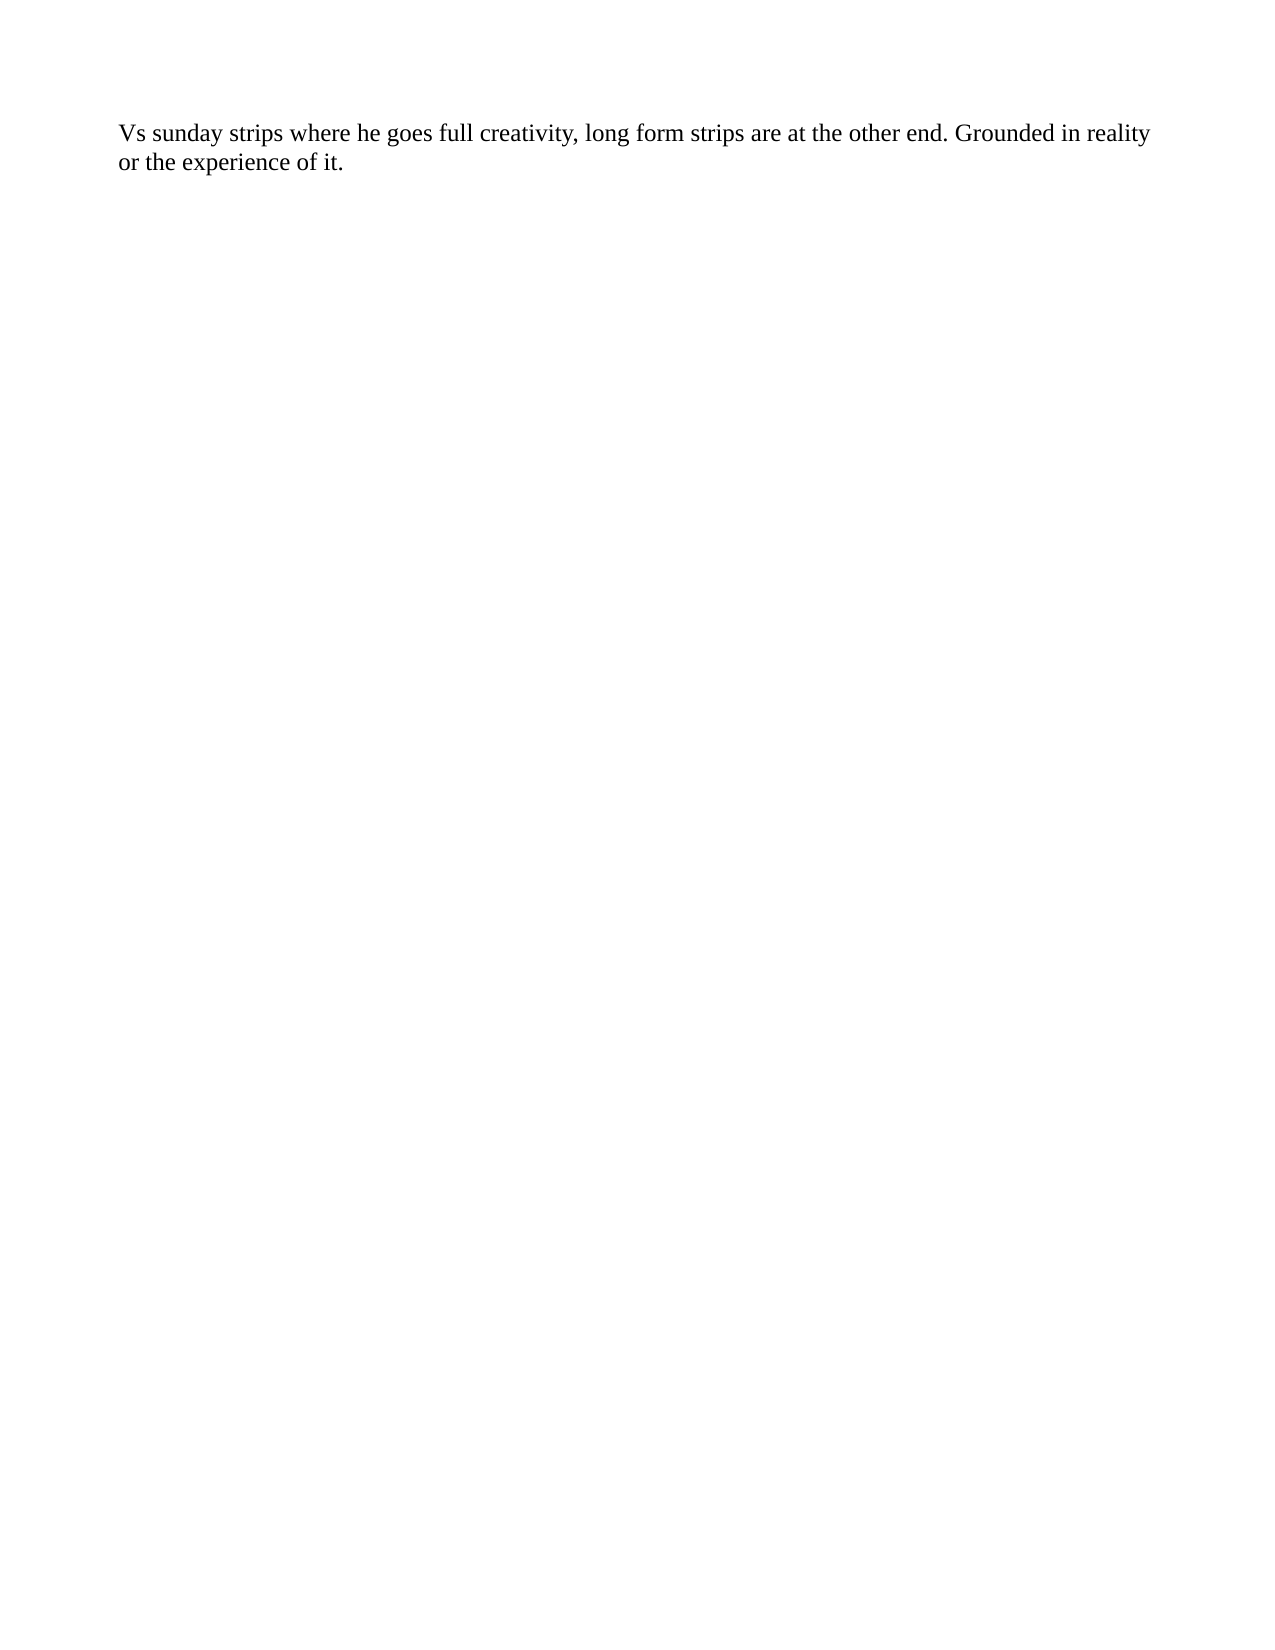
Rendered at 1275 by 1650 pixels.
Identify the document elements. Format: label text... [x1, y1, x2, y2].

text Vs sunday strips where he goes full creativity, long form strips are at the other end. Grounded in reality or the experience of it. [118, 118, 1157, 176]
